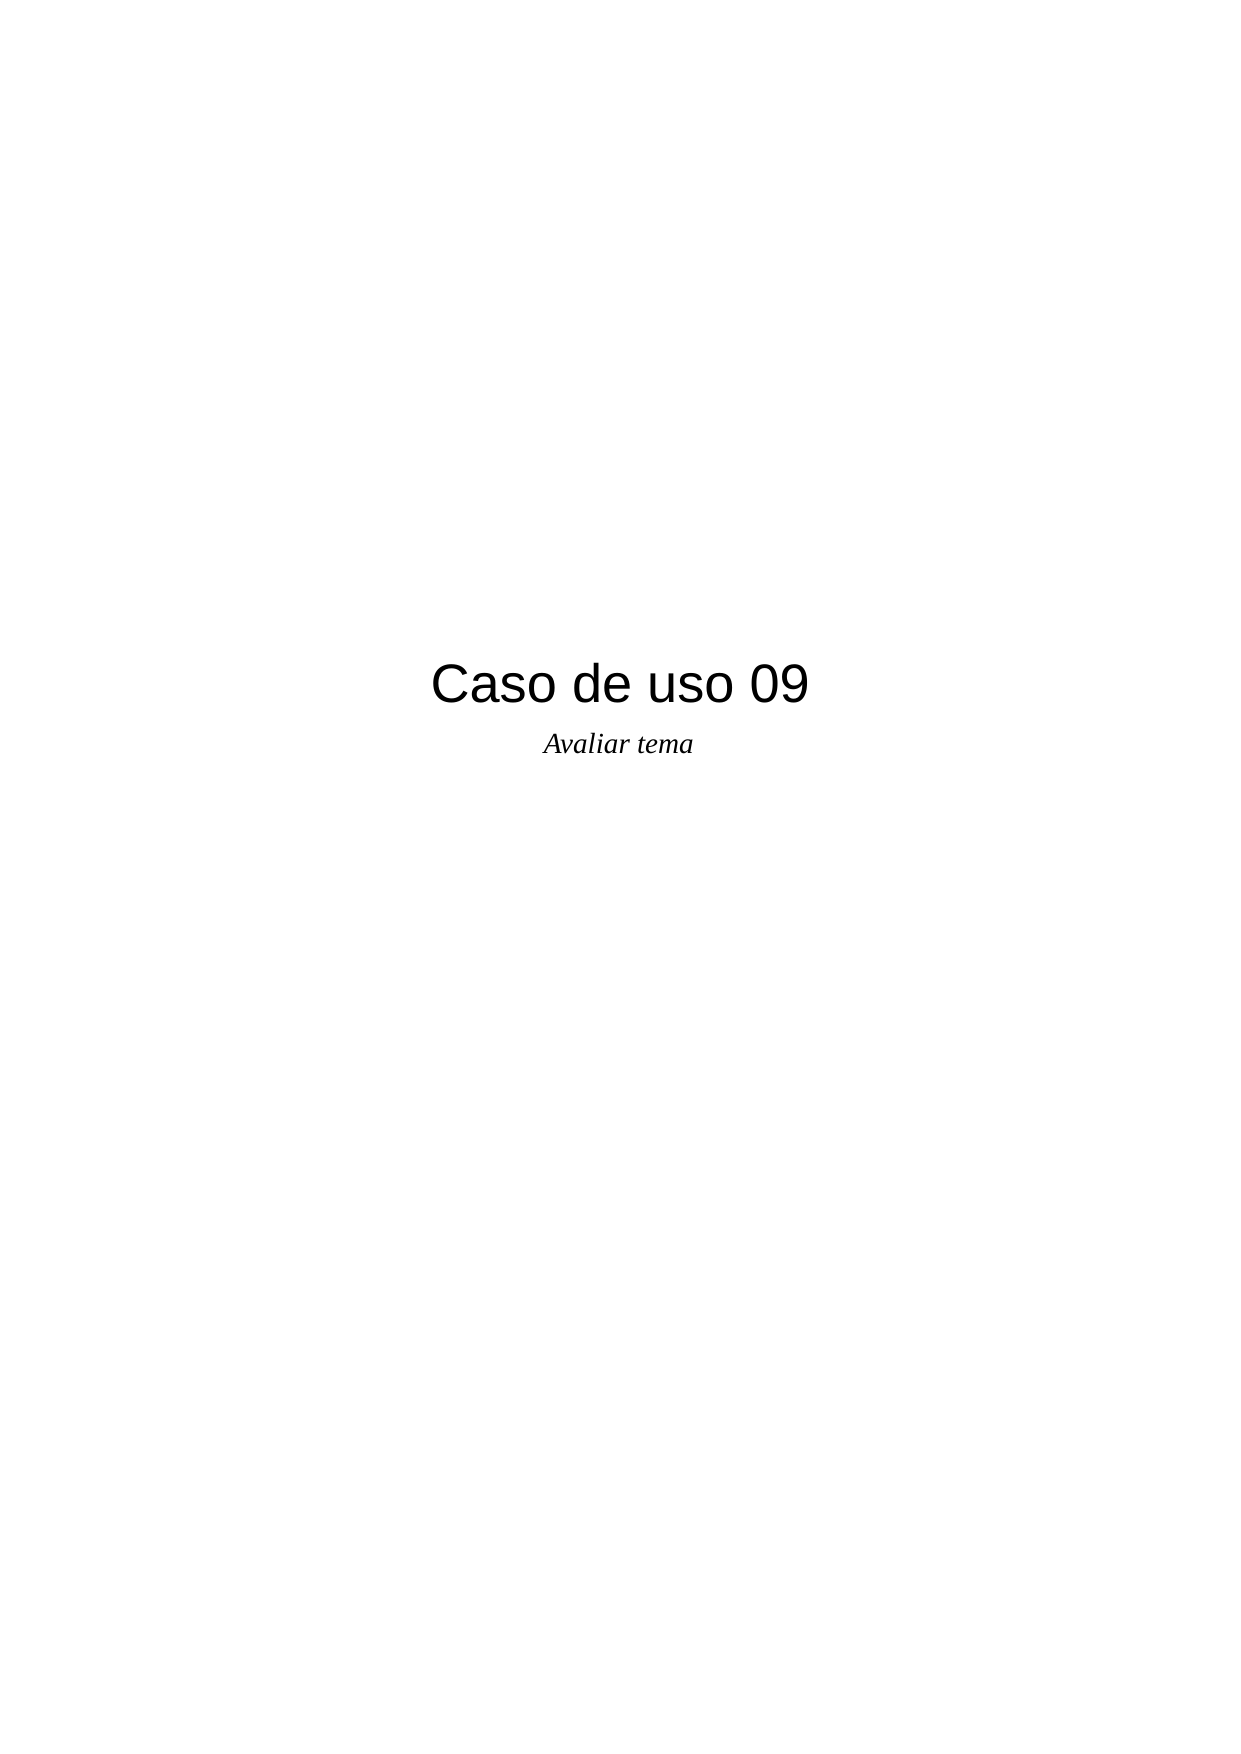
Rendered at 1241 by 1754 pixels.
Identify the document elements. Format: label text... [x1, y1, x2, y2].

text Avaliar tema [118, 726, 1122, 759]
text Caso de uso 09 [118, 651, 1122, 713]
